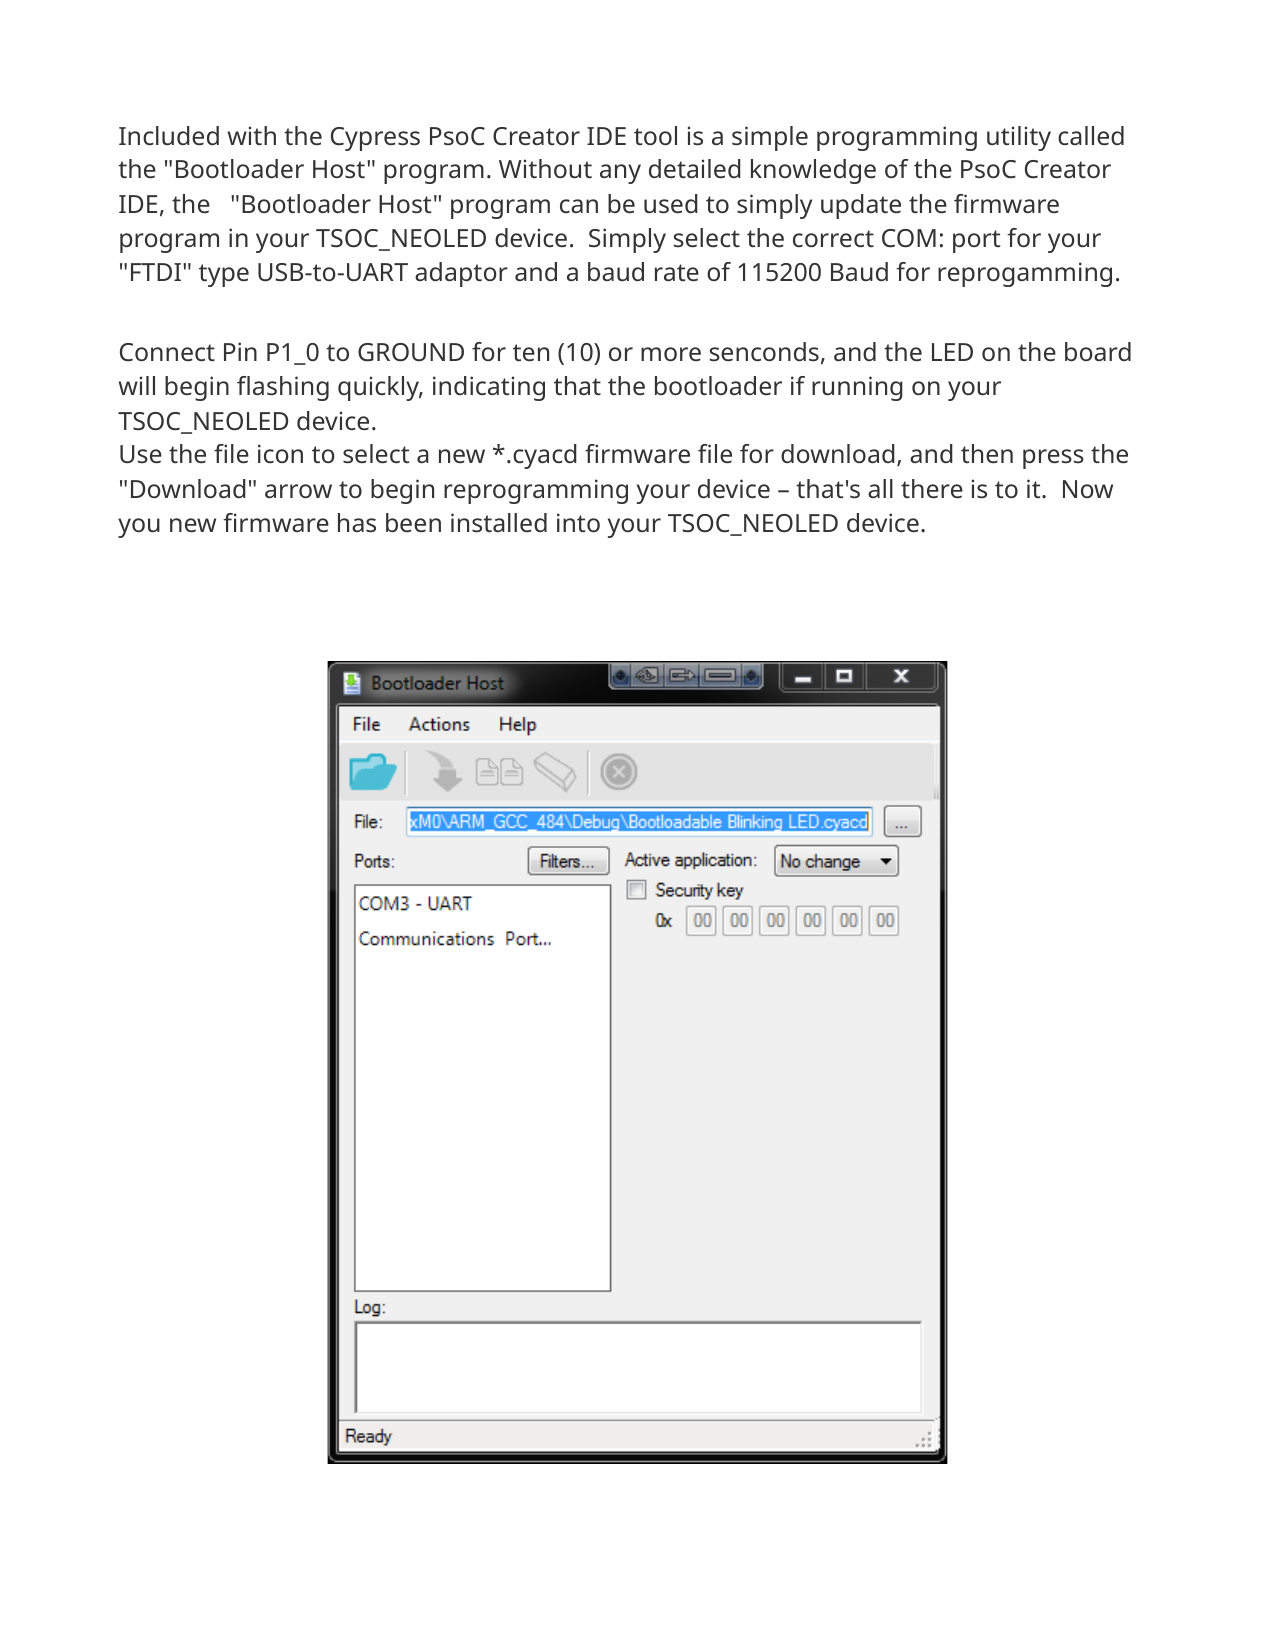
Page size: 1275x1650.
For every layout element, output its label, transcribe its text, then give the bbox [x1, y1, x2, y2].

text Connect Pin P1_0 to GROUND for ten (10) or more senconds, and the LED on the board will begin flashing quickly, indicating that the bootloader if running on your TSOC_NEOLED device. Use the file icon to select a new *.cyacd firmware file for download, and then press the "Download" arrow to begin reprogramming your device – that's all there is to it. Now you new firmware has been installed into your TSOC_NEOLED device. [118, 335, 1157, 539]
picture [327, 661, 948, 1464]
text Included with the Cypress PsoC Creator IDE tool is a simple programming utility called the "Bootloader Host" program. Without any detailed knowledge of the PsoC Creator IDE, the "Bootloader Host" program can be used to simply update the firmware program in your TSOC_NEOLED device. Simply select the correct COM: port for your "FTDI" type USB-to-UART adaptor and a baud rate of 115200 Baud for reprogamming. [118, 118, 1157, 322]
